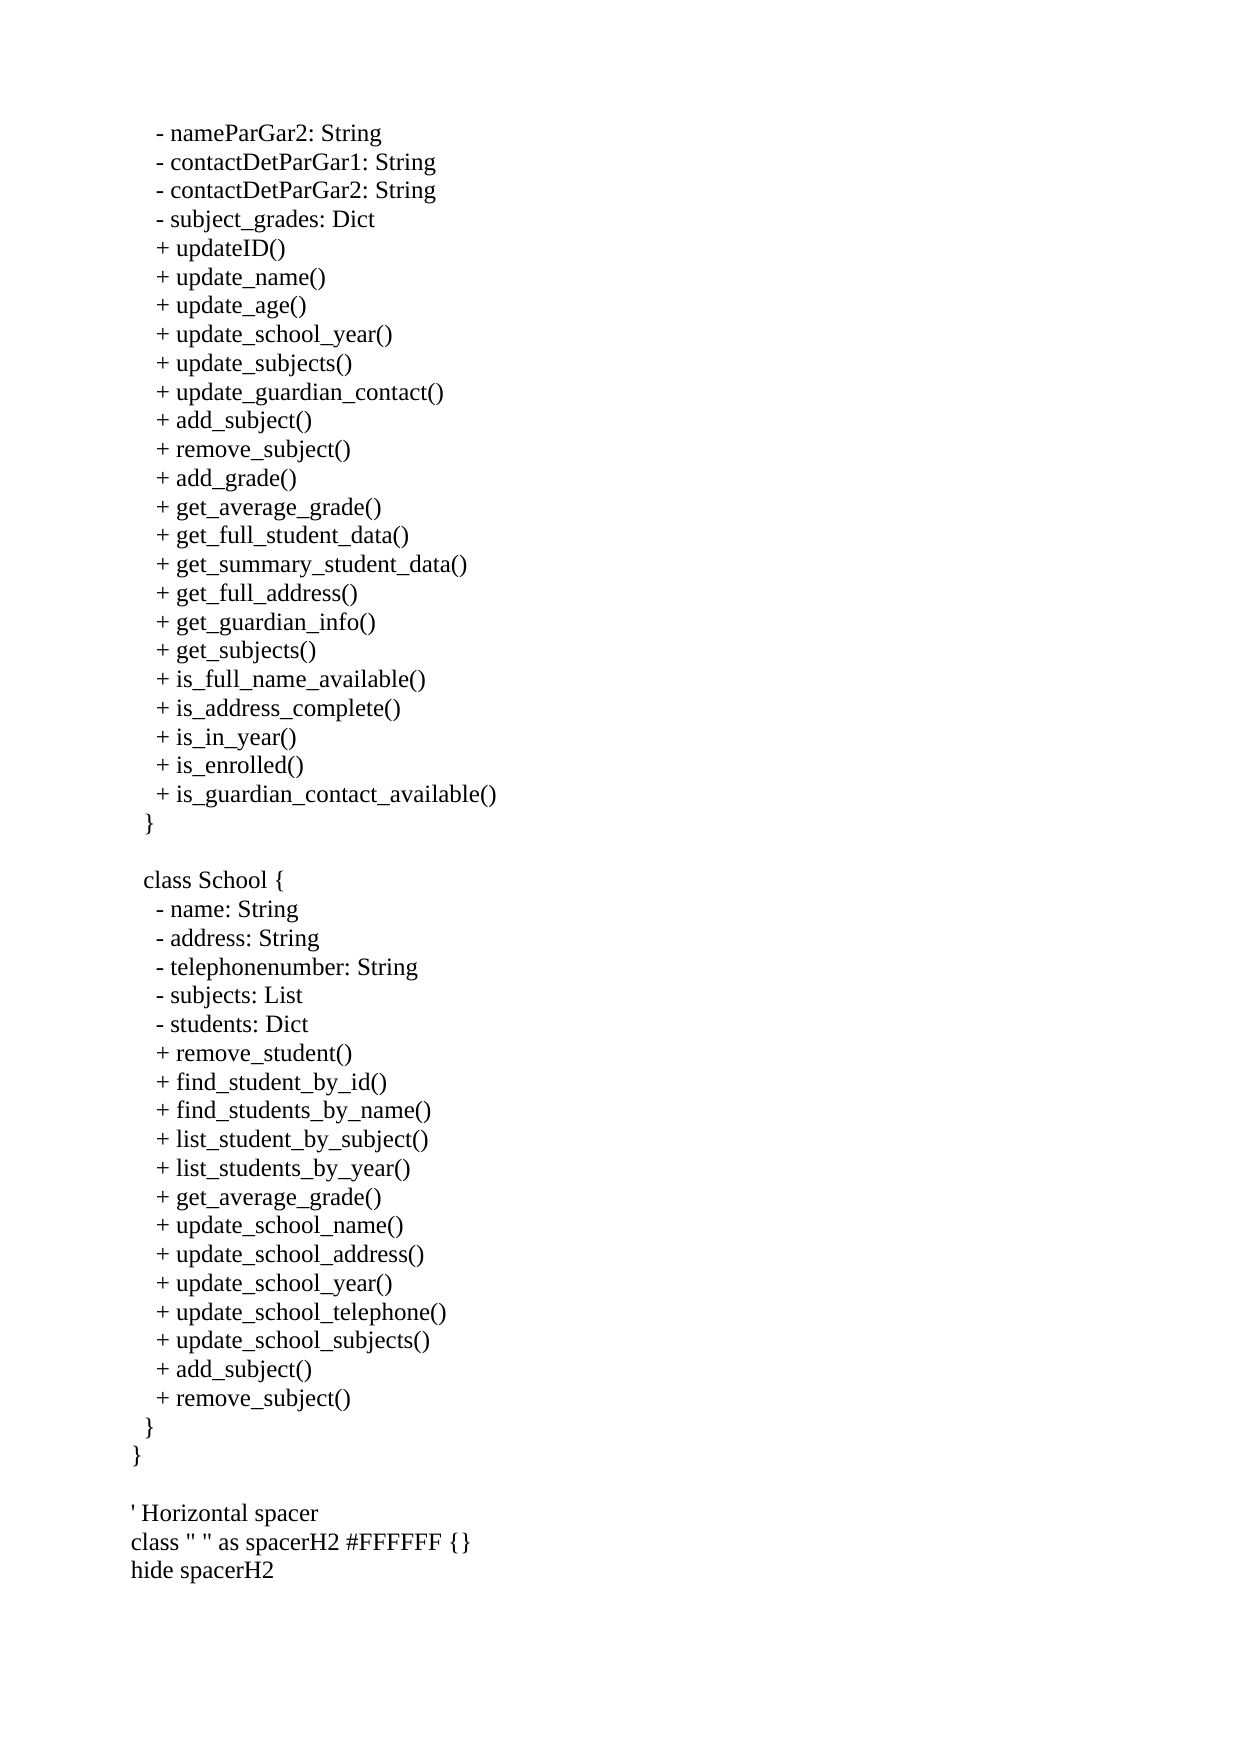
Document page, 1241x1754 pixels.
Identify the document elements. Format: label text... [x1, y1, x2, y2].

text + find_students_by_name() [118, 1096, 1122, 1124]
text - subject_grades: Dict [118, 204, 1122, 233]
text + is_address_complete() [118, 693, 1122, 722]
text + update_age() [118, 291, 1122, 319]
text + get_average_grade() [118, 1182, 1122, 1211]
text + get_average_grade() [118, 492, 1122, 521]
text + update_name() [118, 262, 1122, 291]
text } [118, 808, 1122, 837]
text + updateID() [118, 233, 1122, 262]
text + update_school_subjects() [118, 1326, 1122, 1354]
text ' Horizontal spacer [118, 1498, 1122, 1527]
text + is_enrolled() [118, 751, 1122, 779]
text + get_summary_student_data() [118, 549, 1122, 578]
text + update_school_telephone() [118, 1297, 1122, 1326]
text - students: Dict [118, 1009, 1122, 1038]
text - contactDetParGar1: String [118, 147, 1122, 176]
text + list_student_by_subject() [118, 1124, 1122, 1153]
text + is_guardian_contact_available() [118, 779, 1122, 808]
text + get_full_address() [118, 578, 1122, 607]
text + remove_subject() [118, 1383, 1122, 1412]
text + list_students_by_year() [118, 1153, 1122, 1182]
text class " " as spacerH2 #FFFFFF {} [118, 1527, 1122, 1556]
text - address: String [118, 923, 1122, 952]
text + add_grade() [118, 463, 1122, 492]
text - subjects: List [118, 981, 1122, 1009]
text hide spacerH2 [118, 1556, 1122, 1584]
text + add_subject() [118, 1354, 1122, 1383]
text + remove_subject() [118, 434, 1122, 463]
text - nameParGar2: String [118, 118, 1122, 147]
text } [118, 1412, 1122, 1441]
text - contactDetParGar2: String [118, 176, 1122, 204]
text + update_subjects() [118, 348, 1122, 377]
text + get_guardian_info() [118, 607, 1122, 636]
text + update_school_year() [118, 1268, 1122, 1297]
text - telephonenumber: String [118, 952, 1122, 981]
text + find_student_by_id() [118, 1067, 1122, 1096]
text - name: String [118, 894, 1122, 923]
text + is_full_name_available() [118, 664, 1122, 693]
text + add_subject() [118, 406, 1122, 434]
text + is_in_year() [118, 722, 1122, 751]
text + remove_student() [118, 1038, 1122, 1067]
text + update_school_address() [118, 1239, 1122, 1268]
text + update_guardian_contact() [118, 377, 1122, 406]
text + update_school_name() [118, 1211, 1122, 1239]
text + get_subjects() [118, 636, 1122, 664]
text + get_full_student_data() [118, 521, 1122, 549]
text + update_school_year() [118, 319, 1122, 348]
text } [118, 1441, 1122, 1469]
text class School { [118, 866, 1122, 894]
